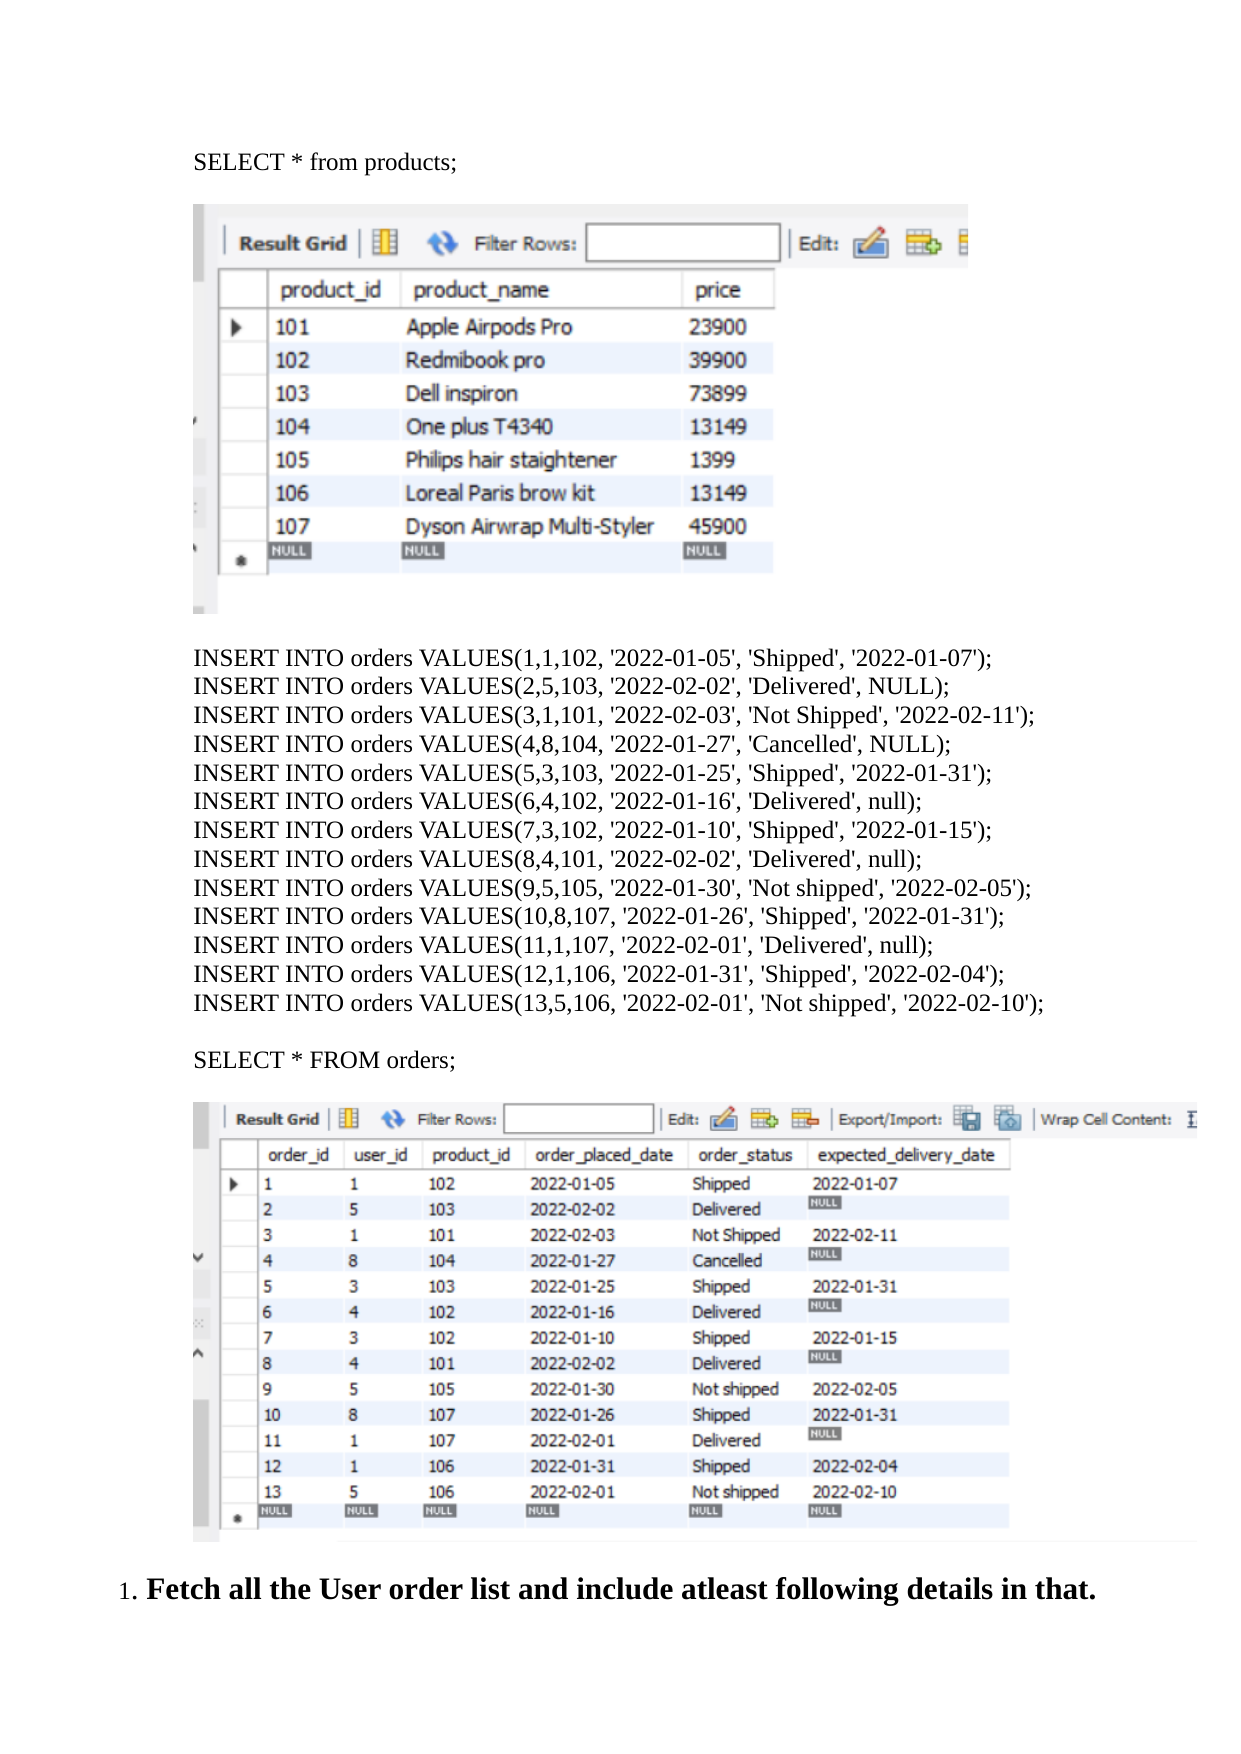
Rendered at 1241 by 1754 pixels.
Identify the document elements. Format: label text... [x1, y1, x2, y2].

text INSERT INTO orders VALUES(4,8,104, '2022-01-27', 'Cancelled', NULL); [193, 729, 1122, 758]
text INSERT INTO orders VALUES(2,5,103, '2022-02-02', 'Delivered', NULL); [193, 671, 1122, 700]
text INSERT INTO orders VALUES(7,3,102, '2022-01-10', 'Shipped', '2022-01-15'); [193, 815, 1122, 844]
text INSERT INTO orders VALUES(5,3,103, '2022-01-25', 'Shipped', '2022-01-31'); [193, 758, 1122, 786]
text INSERT INTO orders VALUES(3,1,101, '2022-02-03', 'Not Shipped', '2022-02-11'); [193, 700, 1122, 729]
text INSERT INTO orders VALUES(8,4,101, '2022-02-02', 'Delivered', null); [193, 844, 1122, 873]
text INSERT INTO orders VALUES(9,5,105, '2022-01-30', 'Not shipped', '2022-02-05'); [193, 873, 1122, 901]
text INSERT INTO orders VALUES(10,8,107, '2022-01-26', 'Shipped', '2022-01-31'); [193, 901, 1122, 930]
text INSERT INTO orders VALUES(6,4,102, '2022-01-16', 'Delivered', null); [193, 786, 1122, 815]
text SELECT * from products; [193, 147, 1122, 176]
text INSERT INTO orders VALUES(1,1,102, '2022-01-05', 'Shipped', '2022-01-07'); [193, 643, 1122, 671]
text INSERT INTO orders VALUES(13,5,106, '2022-02-01', 'Not shipped', '2022-02-10'); [193, 988, 1122, 1016]
text 1. Fetch all the User order list and include atleast following details in that. [118, 1571, 1122, 1606]
text INSERT INTO orders VALUES(11,1,107, '2022-02-01', 'Delivered', null); [193, 930, 1122, 959]
text SELECT * FROM orders; [193, 1045, 1122, 1074]
text INSERT INTO orders VALUES(12,1,106, '2022-01-31', 'Shipped', '2022-02-04'); [193, 959, 1122, 988]
